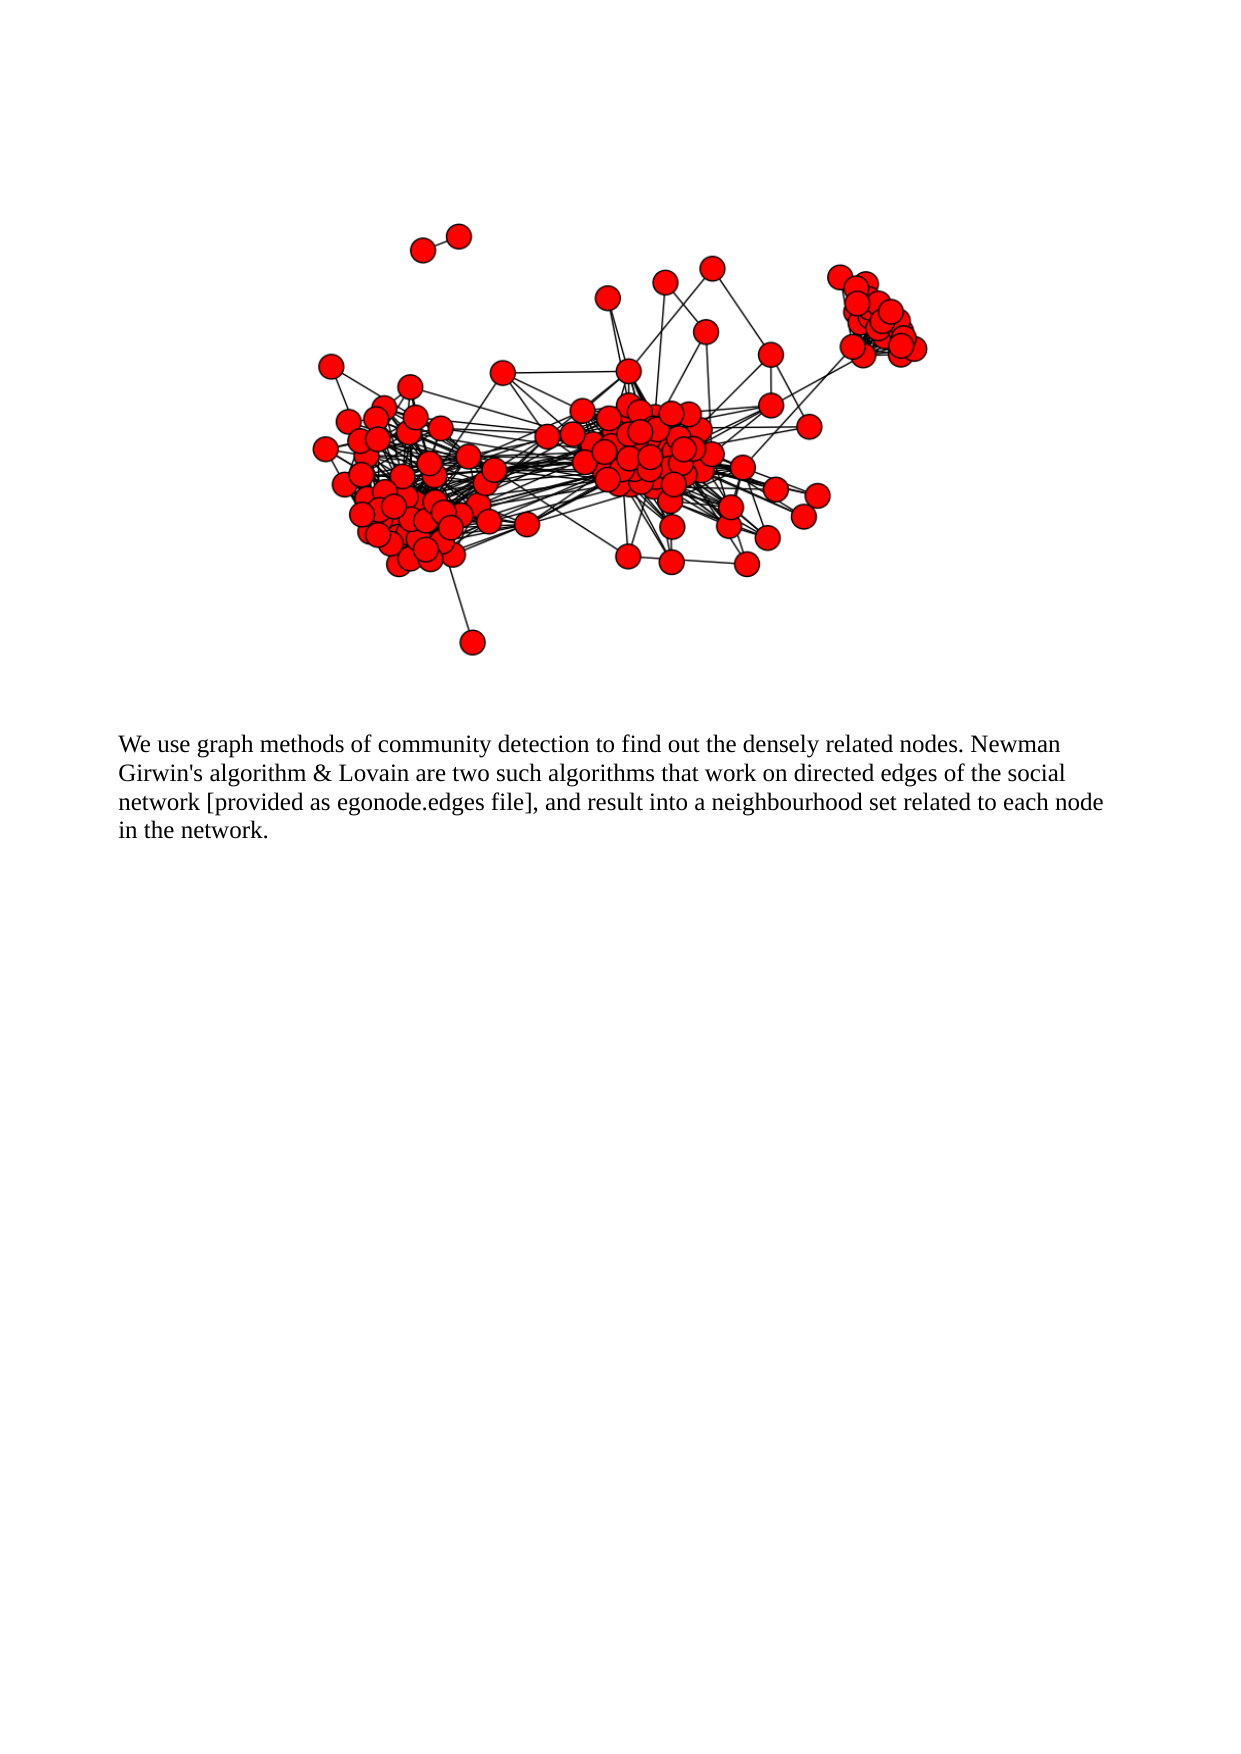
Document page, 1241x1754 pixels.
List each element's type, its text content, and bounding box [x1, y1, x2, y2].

picture [208, 118, 1032, 730]
text We use graph methods of community detection to find out the densely related nodes. Newman Girwin's algorithm & Lovain are two such algorithms that work on directed edges of the social network [provided as egonode.edges file], and result into a neighbourhood set related to each node in the network. [118, 118, 1122, 844]
